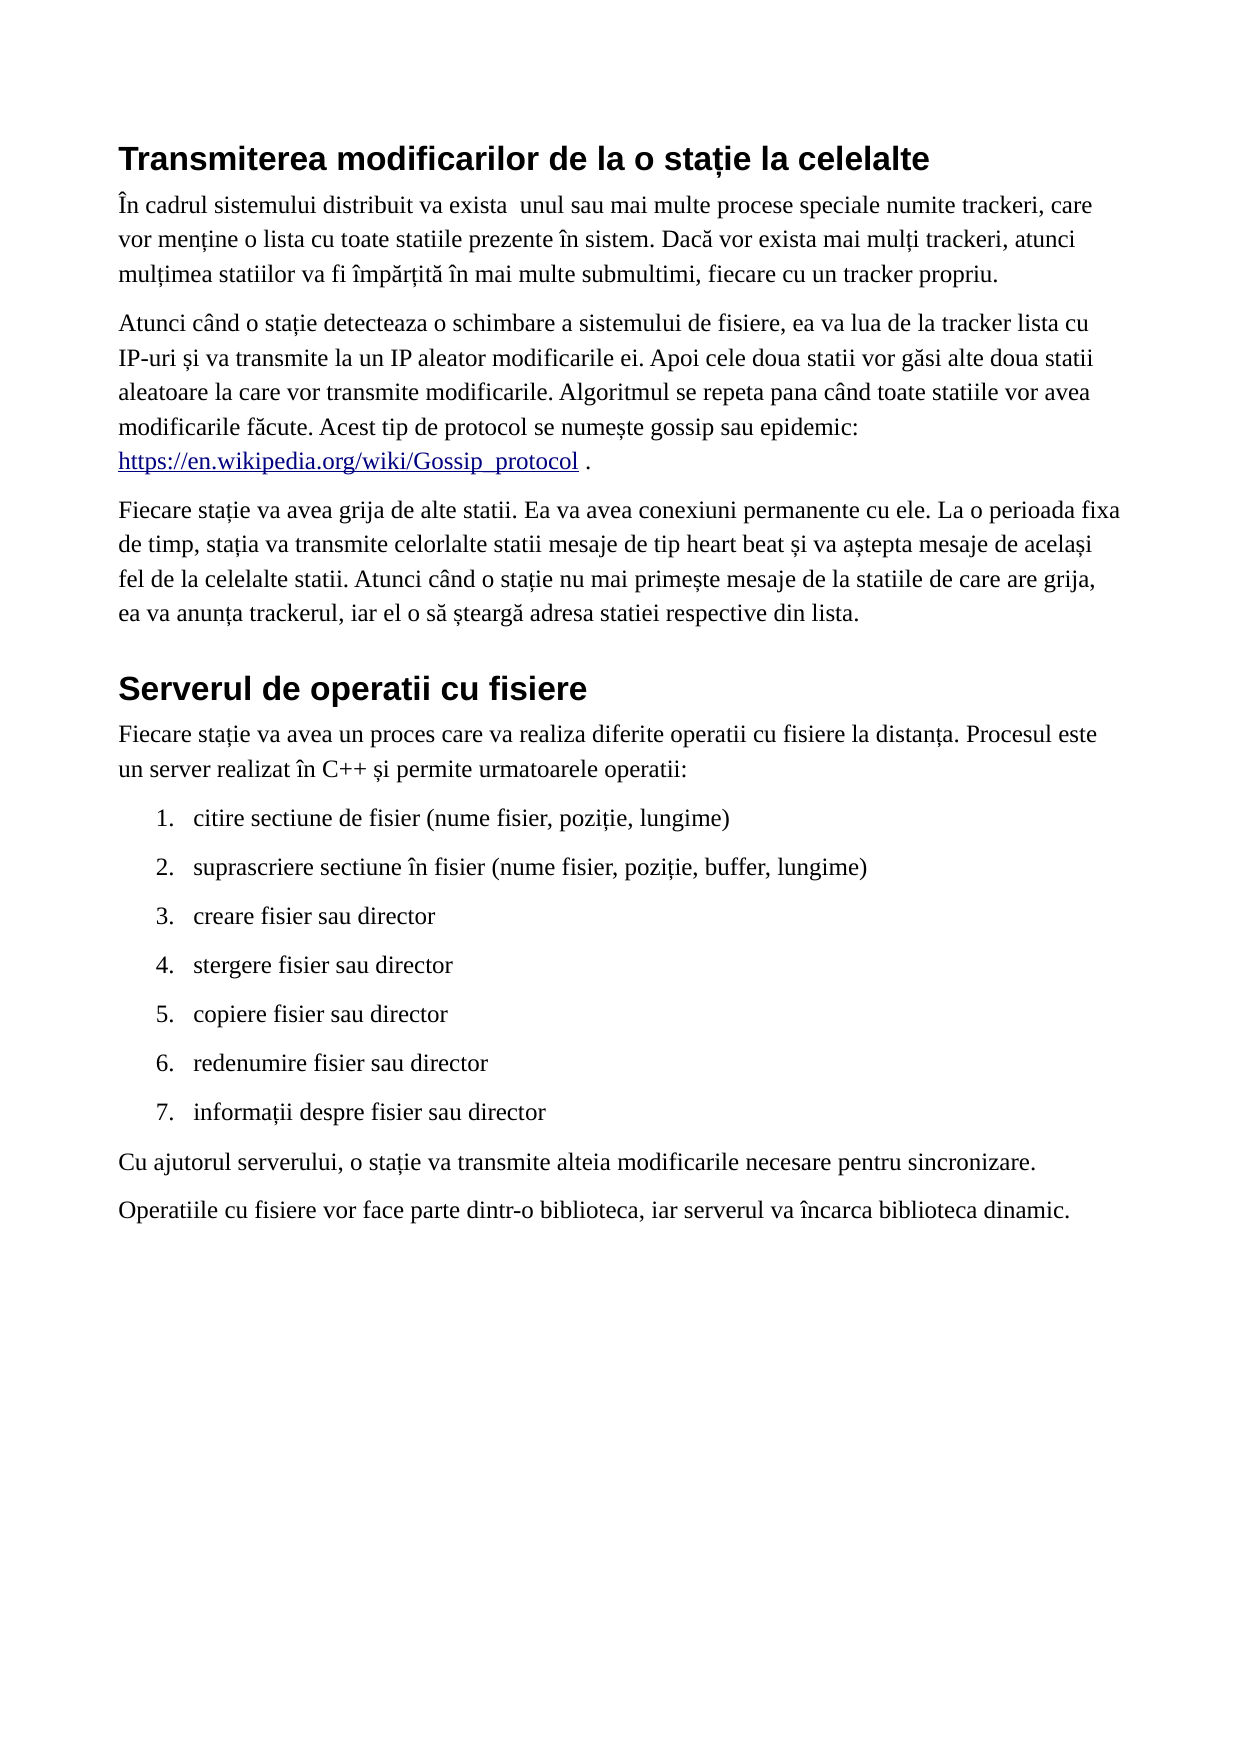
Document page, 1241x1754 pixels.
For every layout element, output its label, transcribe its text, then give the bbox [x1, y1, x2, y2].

list informații despre fisier sau director [156, 1097, 1122, 1126]
text Fiecare stație va avea un proces care va realiza diferite operatii cu fisiere la distanța. Procesul este un server realizat în C++ și permite urmatoarele operatii: [118, 719, 1122, 783]
text În cadrul sistemului distribuit va exista unul sau mai multe procese speciale numite trackeri, care vor menține o lista cu toate statiile prezente în sistem. Dacă vor exista mai mulți trackeri, atunci mulțimea statiilor va fi împărțită în mai multe submultimi, fiecare cu un tracker propriu. [118, 190, 1122, 288]
text Cu ajutorul serverului, o stație va transmite alteia modificarile necesare pentru sincronizare. [118, 1147, 1122, 1175]
list citire sectiune de fisier (nume fisier, poziție, lungime) [156, 803, 1122, 832]
list redenumire fisier sau director [156, 1048, 1122, 1077]
list stergere fisier sau director [156, 950, 1122, 979]
text Operatiile cu fisiere vor face parte dintr-o biblioteca, iar serverul va încarca biblioteca dinamic. [118, 1196, 1122, 1224]
list suprascriere sectiune în fisier (nume fisier, poziție, buffer, lungime) [156, 852, 1122, 881]
list creare fisier sau director [156, 901, 1122, 930]
subtitle Transmiterea modificarilor de la o stație la celelalte [118, 139, 1122, 178]
list copiere fisier sau director [156, 999, 1122, 1028]
text Fiecare stație va avea grija de alte statii. Ea va avea conexiuni permanente cu ele. La o perioada fixa de timp, stația va transmite celorlalte statii mesaje de tip heart beat și va aștepta mesaje de același fel de la celelalte statii. Atunci când o stație nu mai primește mesaje de la statiile de care are grija, ea va anunța trackerul, iar el o să șteargă adresa statiei respective din lista. [118, 495, 1122, 627]
subtitle Serverul de operatii cu fisiere [118, 668, 1122, 707]
text Atunci când o stație detecteaza o schimbare a sistemului de fisiere, ea va lua de la tracker lista cu IP-uri și va transmite la un IP aleator modificarile ei. Apoi cele doua statii vor găsi alte doua statii aleatoare la care vor transmite modificarile. Algoritmul se repeta pana când toate statiile vor avea modificarile făcute. Acest tip de protocol se numește gossip sau epidemic: https://en.wikipedia.org/wiki/Gossip_protocol . [118, 308, 1122, 475]
